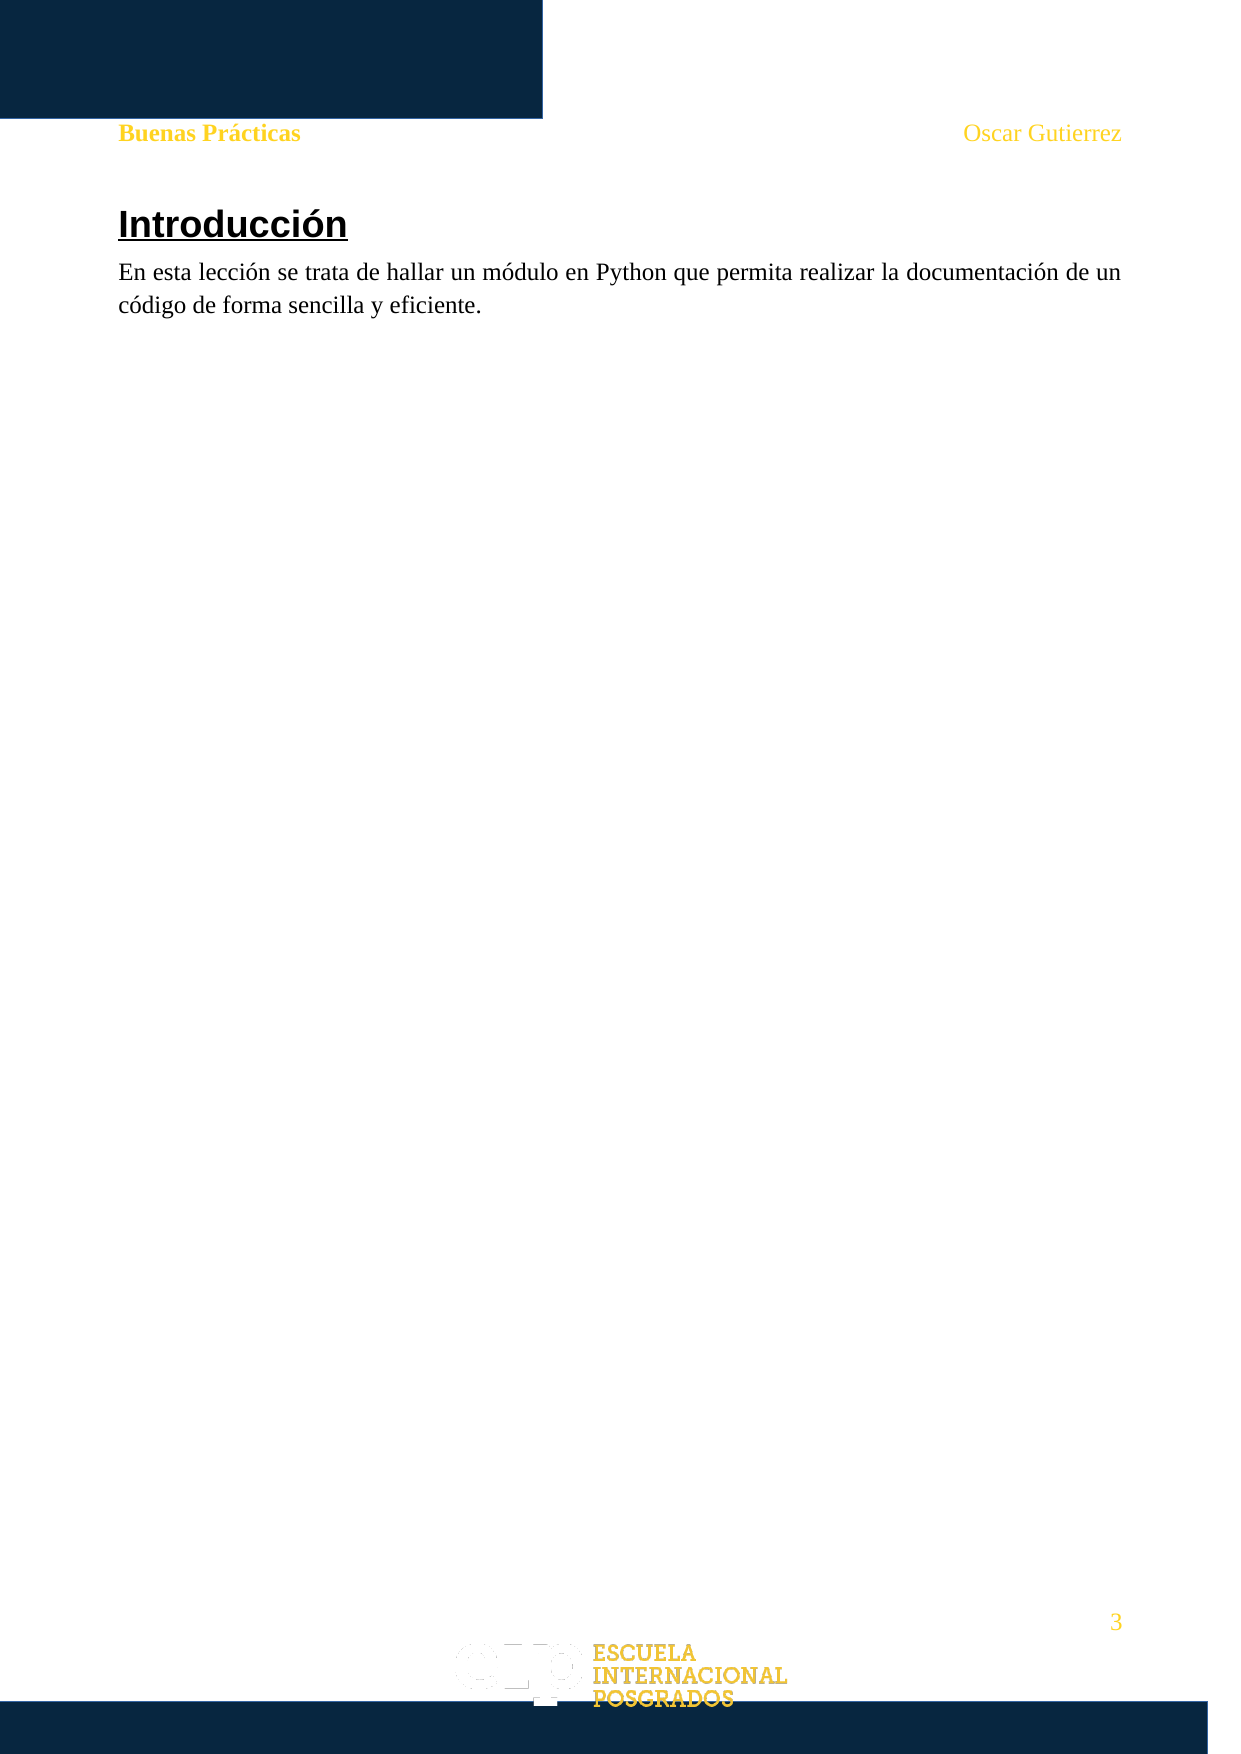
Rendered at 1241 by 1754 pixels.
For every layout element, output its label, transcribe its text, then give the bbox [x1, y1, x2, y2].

picture [452, 1614, 788, 1712]
text En esta lección se trata de hallar un módulo en Python que permita realizar la documentación de un código de forma sencilla y eficiente. [118, 257, 1122, 319]
subtitle Introducción [118, 201, 1122, 245]
